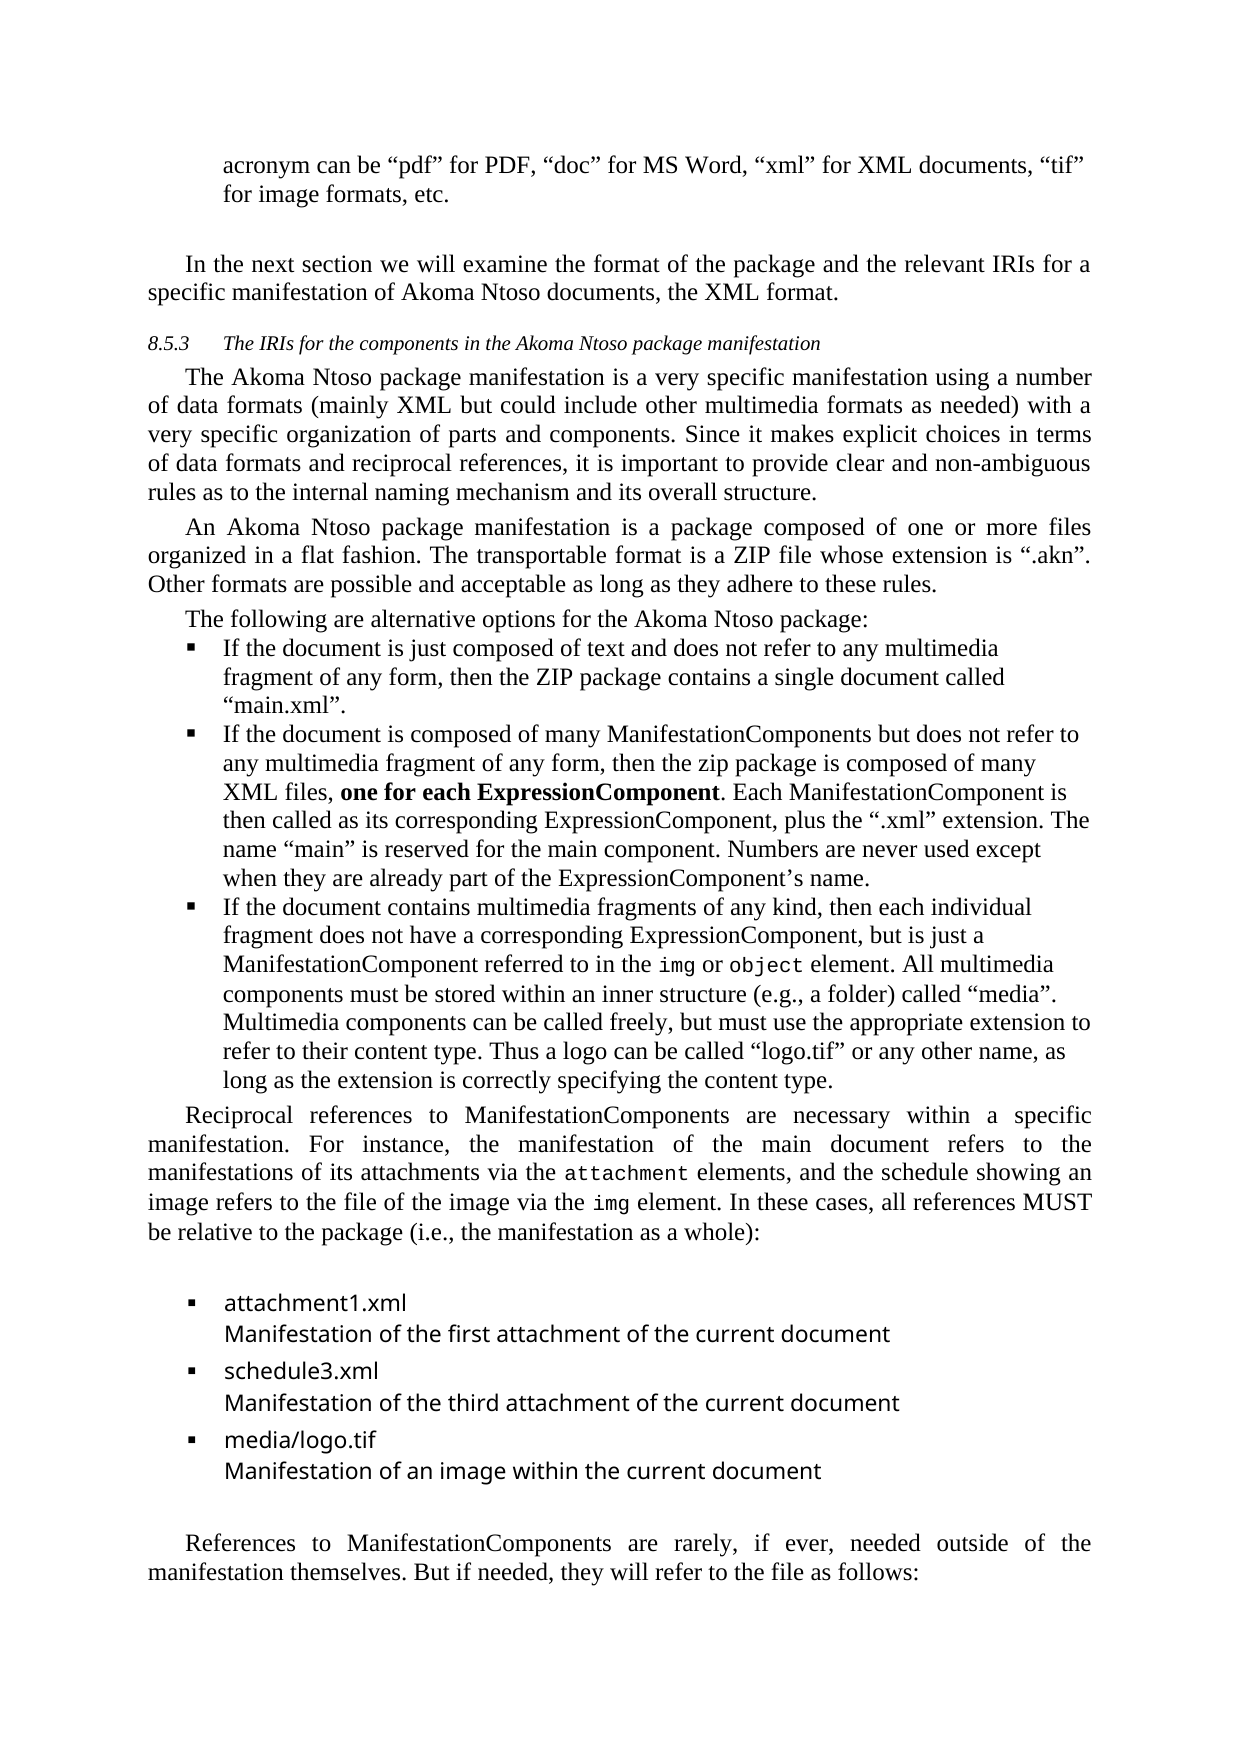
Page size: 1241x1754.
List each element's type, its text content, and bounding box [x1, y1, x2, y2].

list schedule3.xml Manifestation of the third attachment of the current document [186, 1355, 1092, 1418]
list attachment1.xml Manifestation of the first attachment of the current document [186, 1287, 1092, 1349]
text An Akoma Ntoso package manifestation is a package composed of one or more files organized in a flat fashion. The transportable format is a ZIP file whose extension is “.akn”. Other formats are possible and acceptable as long as they adhere to these rules. [148, 512, 1092, 598]
text References to ManifestationComponents are rarely, if ever, needed outside of the manifestation themselves. But if needed, they will refer to the file as follows: [148, 1528, 1092, 1585]
text The following are alternative options for the Akoma Ntoso package: [148, 604, 1092, 633]
list acronym can be “pdf” for PDF, “doc” for MS Word, “xml” for XML documents, “tif” for image formats, etc. [185, 150, 1092, 207]
text The Akoma Ntoso package manifestation is a very specific manifestation using a number of data formats (mainly XML but could include other multimedia formats as needed) with a very specific organization of parts and components. Since it makes explicit choices in terms of data formats and reciprocal references, it is important to provide clear and non-ambiguous rules as to the internal naming mechanism and its overall structure. [148, 362, 1092, 505]
list If the document is composed of many ManifestationComponents but does not refer to any multimedia fragment of any form, then the zip package is composed of many XML files, one for each ExpressionComponent. Each ManifestationComponent is then called as its corresponding ExpressionComponent, plus the “.xml” extension. The name “main” is reserved for the main component. Numbers are never used except when they are already part of the ExpressionComponent’s name. [185, 719, 1092, 892]
list media/logo.tif Manifestation of an image within the current document [186, 1424, 1092, 1487]
list If the document contains multimedia fragments of any kind, then each individual fragment does not have a corresponding ExpressionComponent, but is just a ManifestationComponent referred to in the img or object element. All multimedia components must be stored within an inner structure (e.g., a folder) called “media”. Multimedia components can be called freely, but must use the appropriate extension to refer to their content type. Thus a logo can be called “logo.tif” or any other name, as long as the extension is correctly specifying the content type. [185, 892, 1092, 1094]
text Reciprocal references to ManifestationComponents are necessary within a specific manifestation. For instance, the manifestation of the main document refers to the manifestations of its attachments via the attachment elements, and the schedule showing an image refers to the file of the image via the img element. In these cases, all references MUST be relative to the package (i.e., the manifestation as a whole): [148, 1100, 1092, 1245]
subtitle The IRIs for the components in the Akoma Ntoso package manifestation [148, 331, 1092, 355]
text In the next section we will examine the format of the package and the relevant IRIs for a specific manifestation of Akoma Ntoso documents, the XML format. [148, 249, 1092, 306]
list If the document is just composed of text and does not refer to any multimedia fragment of any form, then the ZIP package contains a single document called “main.xml”. [185, 633, 1092, 719]
